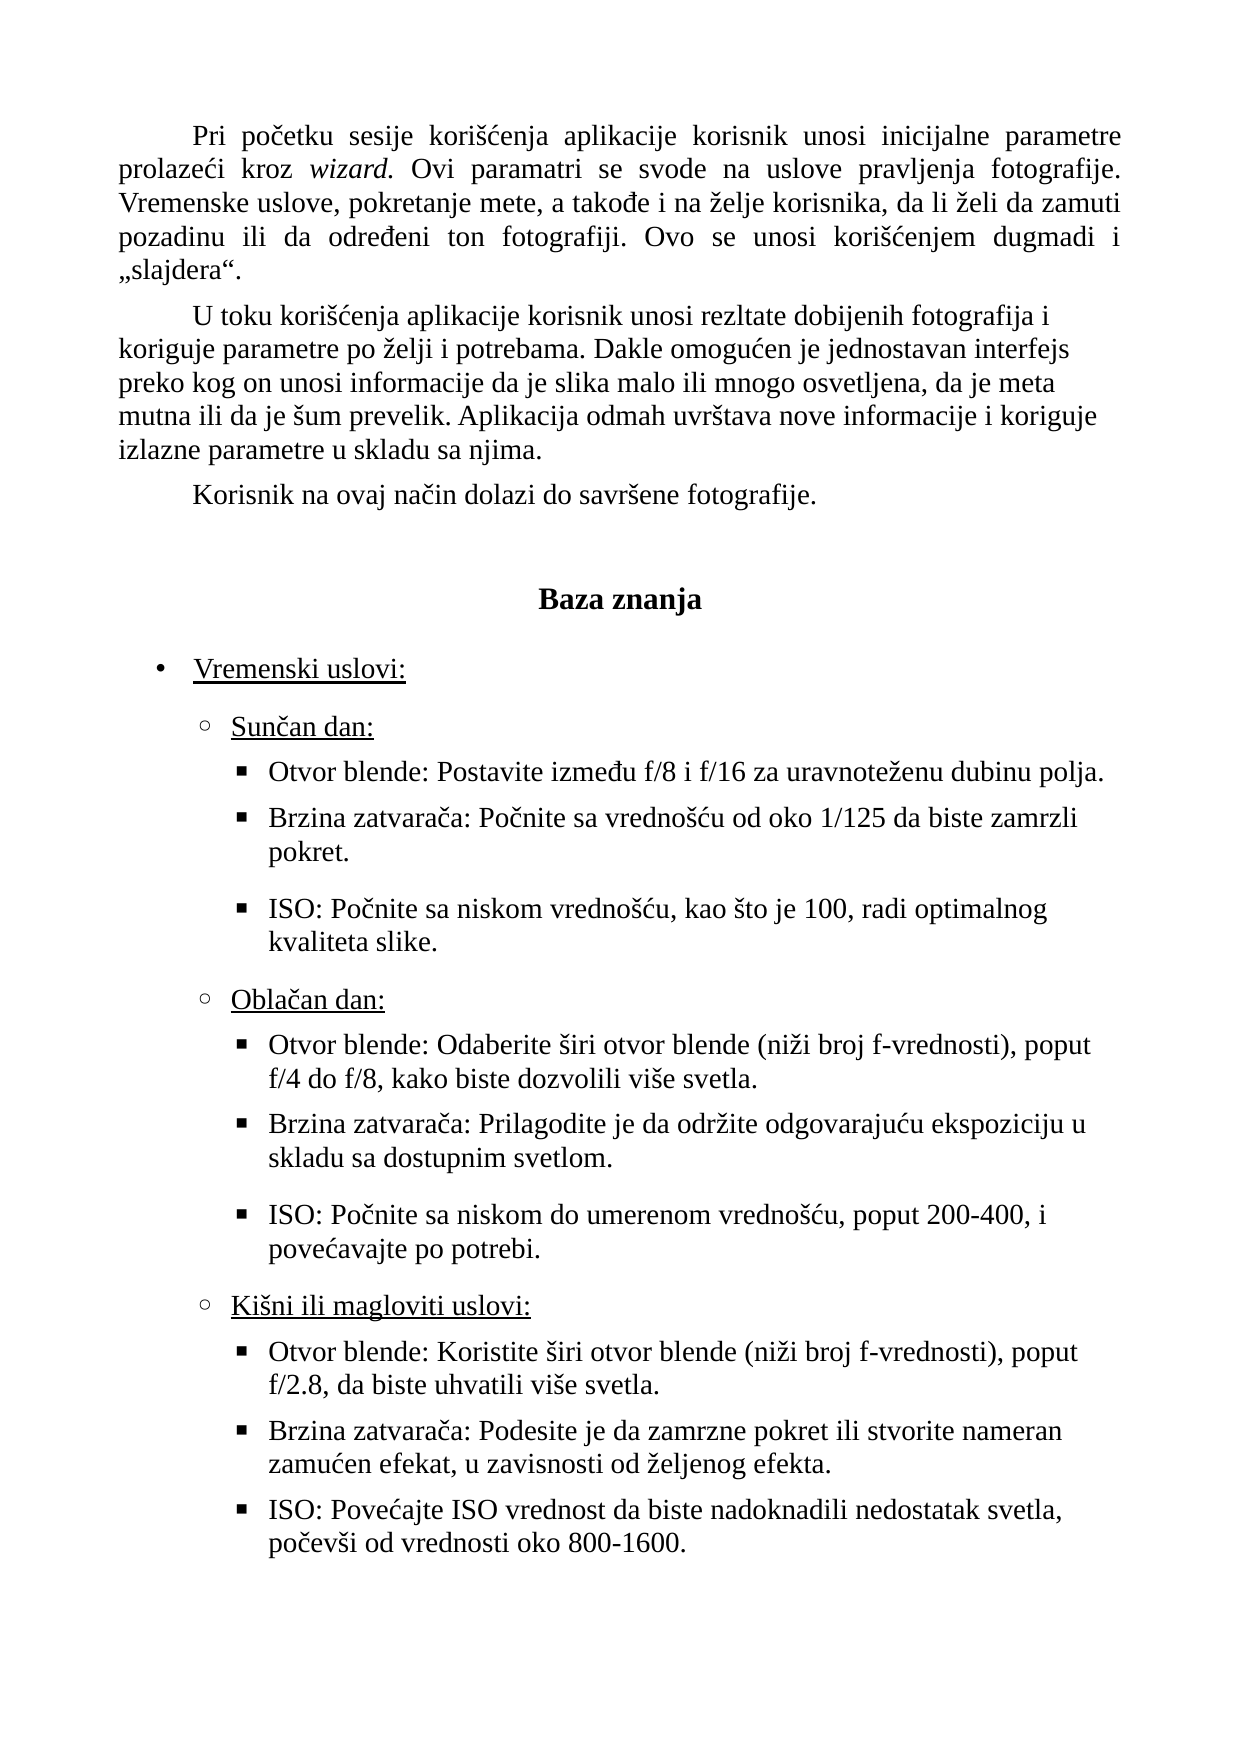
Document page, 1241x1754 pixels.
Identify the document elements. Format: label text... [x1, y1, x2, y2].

list ISO: Počnite sa niskom vrednošću, kao što je 100, radi optimalnog kvaliteta slike. [231, 891, 1122, 958]
list ISO: Povećajte ISO vrednost da biste nadoknadili nedostatak svetla, počevši od vrednosti oko 800-1600. [231, 1492, 1122, 1559]
list Brzina zatvarača: Podesite je da zamrzne pokret ili stvorite nameran zamućen efekat, u zavisnosti od željenog efekta. [231, 1413, 1122, 1480]
text U toku korišćenja aplikacije korisnik unosi rezltate dobijenih fotografija i koriguje parametre po želji i potrebama. Dakle omogućen je jednostavan interfejs preko kog on unosi informacije da je slika malo ili mnogo osvetljena, da je meta mutna ili da je šum prevelik. Aplikacija odmah uvrštava nove informacije i koriguje izlazne parametre u skladu sa njima. [118, 298, 1122, 465]
list Otvor blende: Koristite širi otvor blende (niži broj f-vrednosti), poput f/2.8, da biste uhvatili više svetla. [231, 1334, 1122, 1401]
text Korisnik na ovaj način dolazi do savršene fotografije. [118, 477, 1122, 511]
list Otvor blende: Odaberite širi otvor blende (niži broj f-vrednosti), poput f/4 do f/8, kako biste dozvolili više svetla. [231, 1027, 1122, 1094]
list ISO: Počnite sa niskom do umerenom vrednošću, poput 200-400, i povećavajte po potrebi. [231, 1197, 1122, 1264]
list Vremenski uslovi: [156, 652, 1122, 685]
list Oblačan dan: [193, 982, 1122, 1016]
list Sunčan dan: [193, 709, 1122, 743]
text Baza znanja [118, 580, 1122, 616]
text Pri početku sesije korišćenja aplikacije korisnik unosi inicijalne parametre prolazeći kroz wizard. Ovi paramatri se svode na uslove pravljenja fotografije. Vremenske uslove, pokretanje mete, a takođe i na želje korisnika, da li želi da zamuti pozadinu ili da određeni ton fotografiji. Ovo se unosi korišćenjem dugmadi i „slajdera“. [118, 118, 1122, 286]
list Brzina zatvarača: Počnite sa vrednošću od oko 1/125 da biste zamrzli pokret. [231, 800, 1122, 867]
list Brzina zatvarača: Prilagodite je da održite odgovarajuću ekspoziciju u skladu sa dostupnim svetlom. [231, 1106, 1122, 1174]
list Otvor blende: Postavite između f/8 i f/16 za uravnoteženu dubinu polja. [231, 754, 1122, 788]
list Kišni ili magloviti uslovi: [193, 1288, 1122, 1322]
